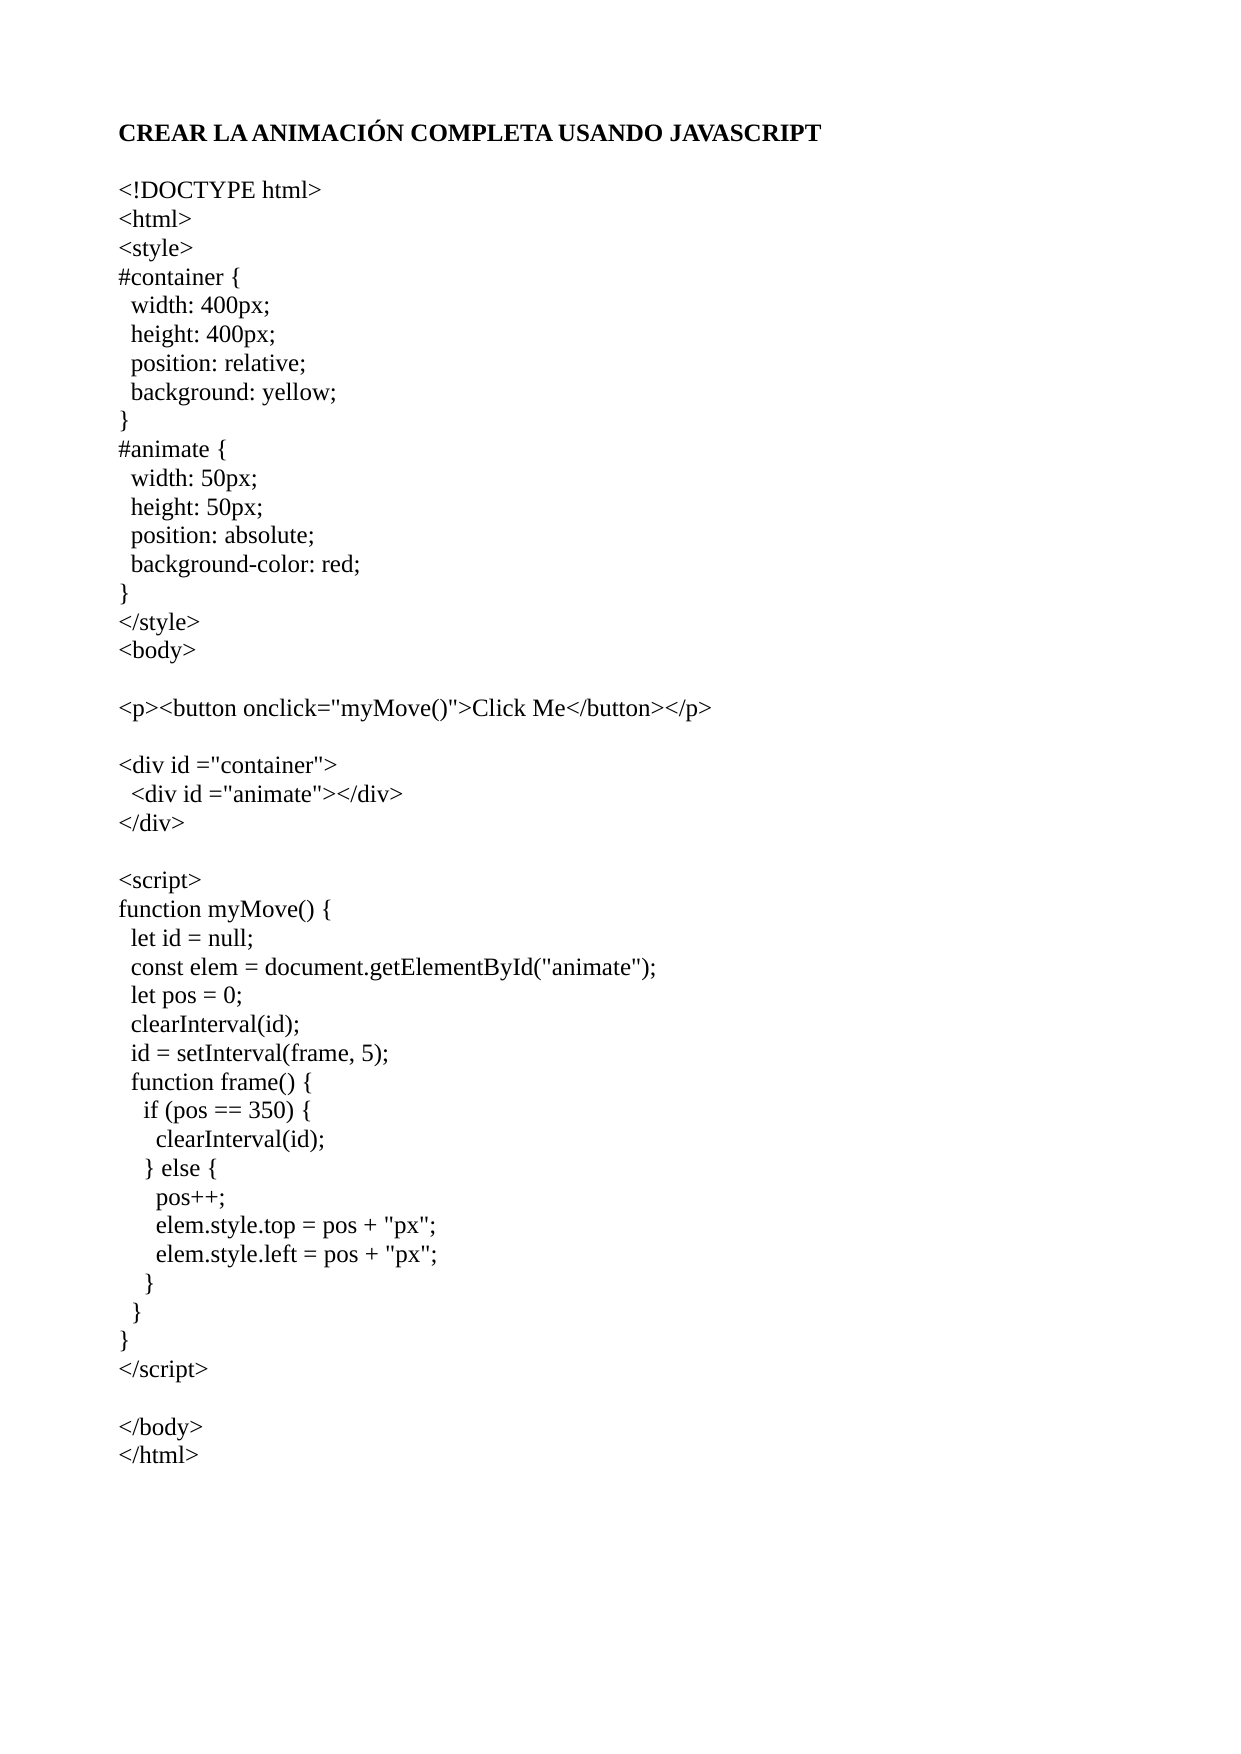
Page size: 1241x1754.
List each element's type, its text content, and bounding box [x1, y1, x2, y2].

text height: 50px; [118, 492, 1122, 521]
text elem.style.top = pos + "px"; [118, 1211, 1122, 1239]
text clearInterval(id); [118, 1124, 1122, 1153]
text } [118, 1326, 1122, 1354]
text function frame() { [118, 1067, 1122, 1096]
text function myMove() { [118, 894, 1122, 923]
text } [118, 406, 1122, 434]
text let pos = 0; [118, 981, 1122, 1009]
text let id = null; [118, 923, 1122, 952]
text id = setInterval(frame, 5); [118, 1038, 1122, 1067]
text const elem = document.getElementById("animate"); [118, 952, 1122, 981]
text <div id ="container"> [118, 751, 1122, 779]
text background-color: red; [118, 549, 1122, 578]
text width: 50px; [118, 463, 1122, 492]
text <!DOCTYPE html> [118, 176, 1122, 204]
text } else { [118, 1153, 1122, 1182]
text if (pos == 350) { [118, 1096, 1122, 1124]
text position: absolute; [118, 521, 1122, 549]
text background: yellow; [118, 377, 1122, 406]
text #container { [118, 262, 1122, 291]
text #animate { [118, 434, 1122, 463]
text </style> [118, 607, 1122, 636]
text </div> [118, 808, 1122, 837]
text <p><button onclick="myMove()">Click Me</button></p> [118, 693, 1122, 722]
text CREAR LA ANIMACIÓN COMPLETA USANDO JAVASCRIPT [118, 118, 1122, 147]
text } [118, 1268, 1122, 1297]
text </body> [118, 1412, 1122, 1441]
text <script> [118, 866, 1122, 894]
text </html> [118, 1441, 1122, 1469]
text <body> [118, 636, 1122, 664]
text pos++; [118, 1182, 1122, 1211]
text elem.style.left = pos + "px"; [118, 1239, 1122, 1268]
text clearInterval(id); [118, 1009, 1122, 1038]
text position: relative; [118, 348, 1122, 377]
text } [118, 1297, 1122, 1326]
text width: 400px; [118, 291, 1122, 319]
text height: 400px; [118, 319, 1122, 348]
text } [118, 578, 1122, 607]
text </script> [118, 1354, 1122, 1383]
text <div id ="animate"></div> [118, 779, 1122, 808]
text <html> [118, 204, 1122, 233]
text <style> [118, 233, 1122, 262]
